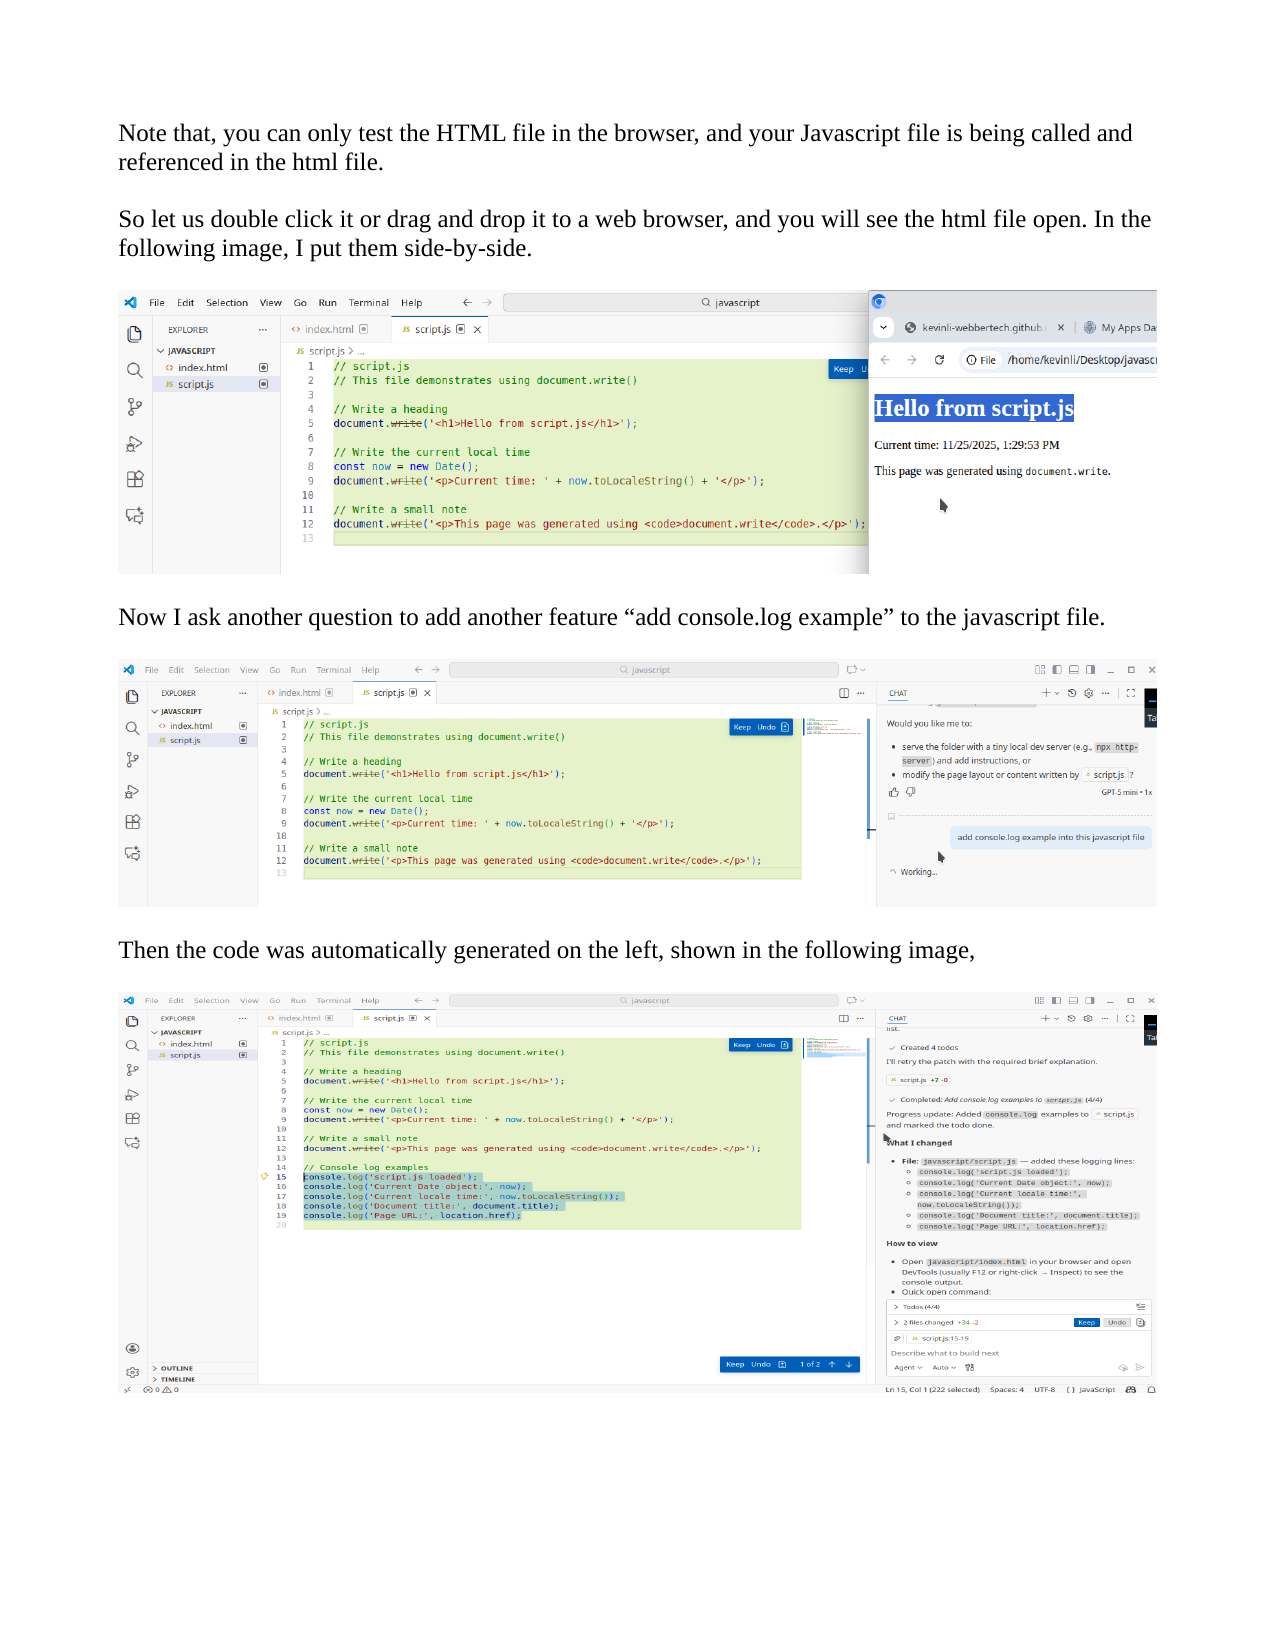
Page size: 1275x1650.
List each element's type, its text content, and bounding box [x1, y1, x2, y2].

text Note that, you can only test the HTML file in the browser, and your Javascript file is being called and referenced in the html file. [118, 118, 1157, 176]
picture [118, 290, 1157, 574]
picture [118, 992, 1157, 1393]
text Then the code was automatically generated on the left, shown in the following image, [118, 935, 1157, 964]
text Now I ask another question to add another feature “add console.log example” to the javascript file. [118, 602, 1157, 631]
picture [118, 659, 1157, 907]
text So let us double click it or drag and drop it to a web browser, and you will see the html file open. In the following image, I put them side-by-side. [118, 204, 1157, 262]
